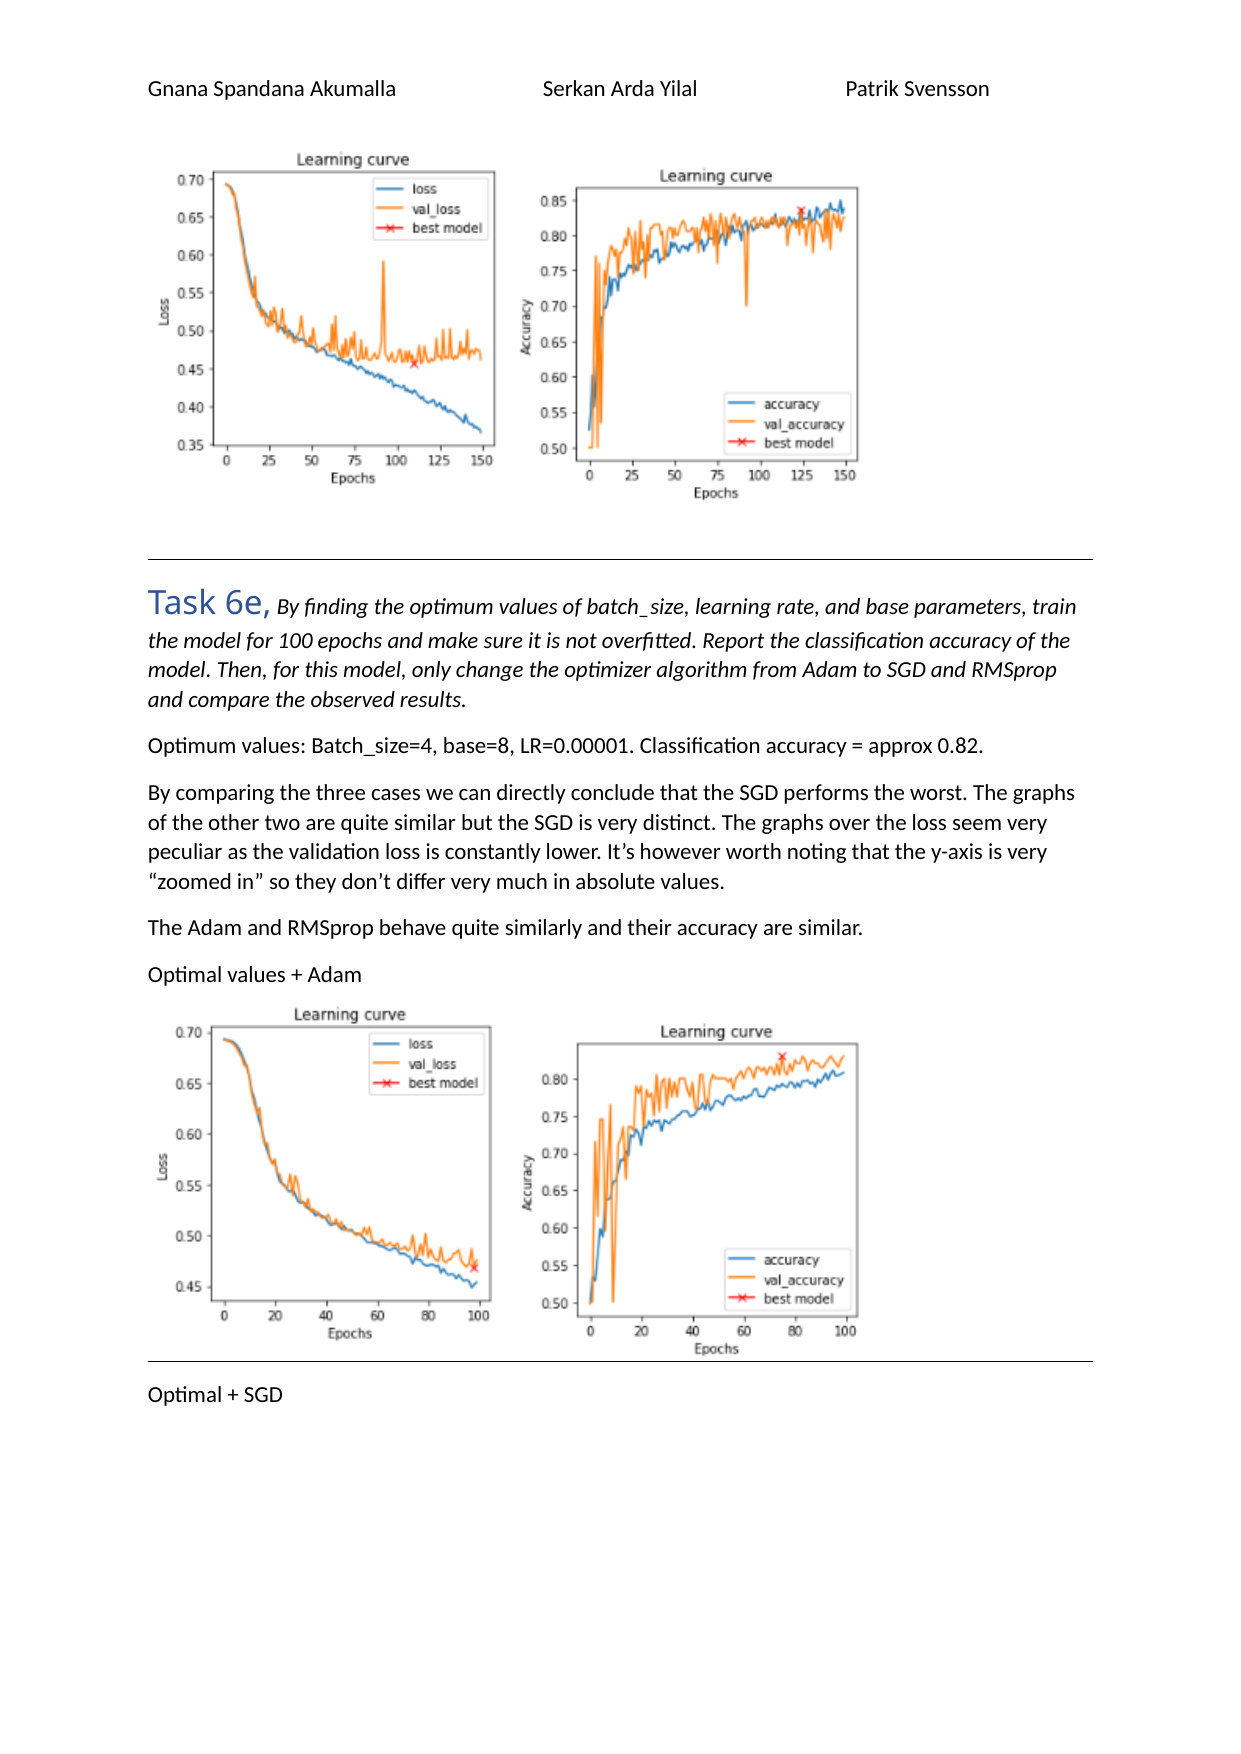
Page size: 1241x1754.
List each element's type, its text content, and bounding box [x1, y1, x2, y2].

text Optimal + SGD [148, 1381, 1093, 1409]
text Optimum values: Batch_size=4, base=8, LR=0.00001. Classification accuracy = approx 0.82. [148, 732, 1093, 759]
text The Adam and RMSprop behave quite similarly and their accuracy are similar. [148, 913, 1093, 941]
text Task 6e, By finding the optimum values of batch_size, learning rate, and base parameters, train the model for 100 epochs and make sure it is not overfitted. Report the classification accuracy of the model. Then, for this model, only change the optimizer algorithm from Adam to SGD and RMSprop and compare the observed results. [148, 579, 1093, 713]
text Optimal values + Adam [148, 960, 1093, 988]
text By comparing the three cases we can directly conclude that the SGD performs the worst. The graphs of the other two are quite similar but the SGD is very distinct. The graphs over the loss seem very peculiar as the validation loss is constantly lower. It’s however worth noting that the y-axis is very “zoomed in” so they don’t differ very much in absolute values. [148, 778, 1093, 895]
